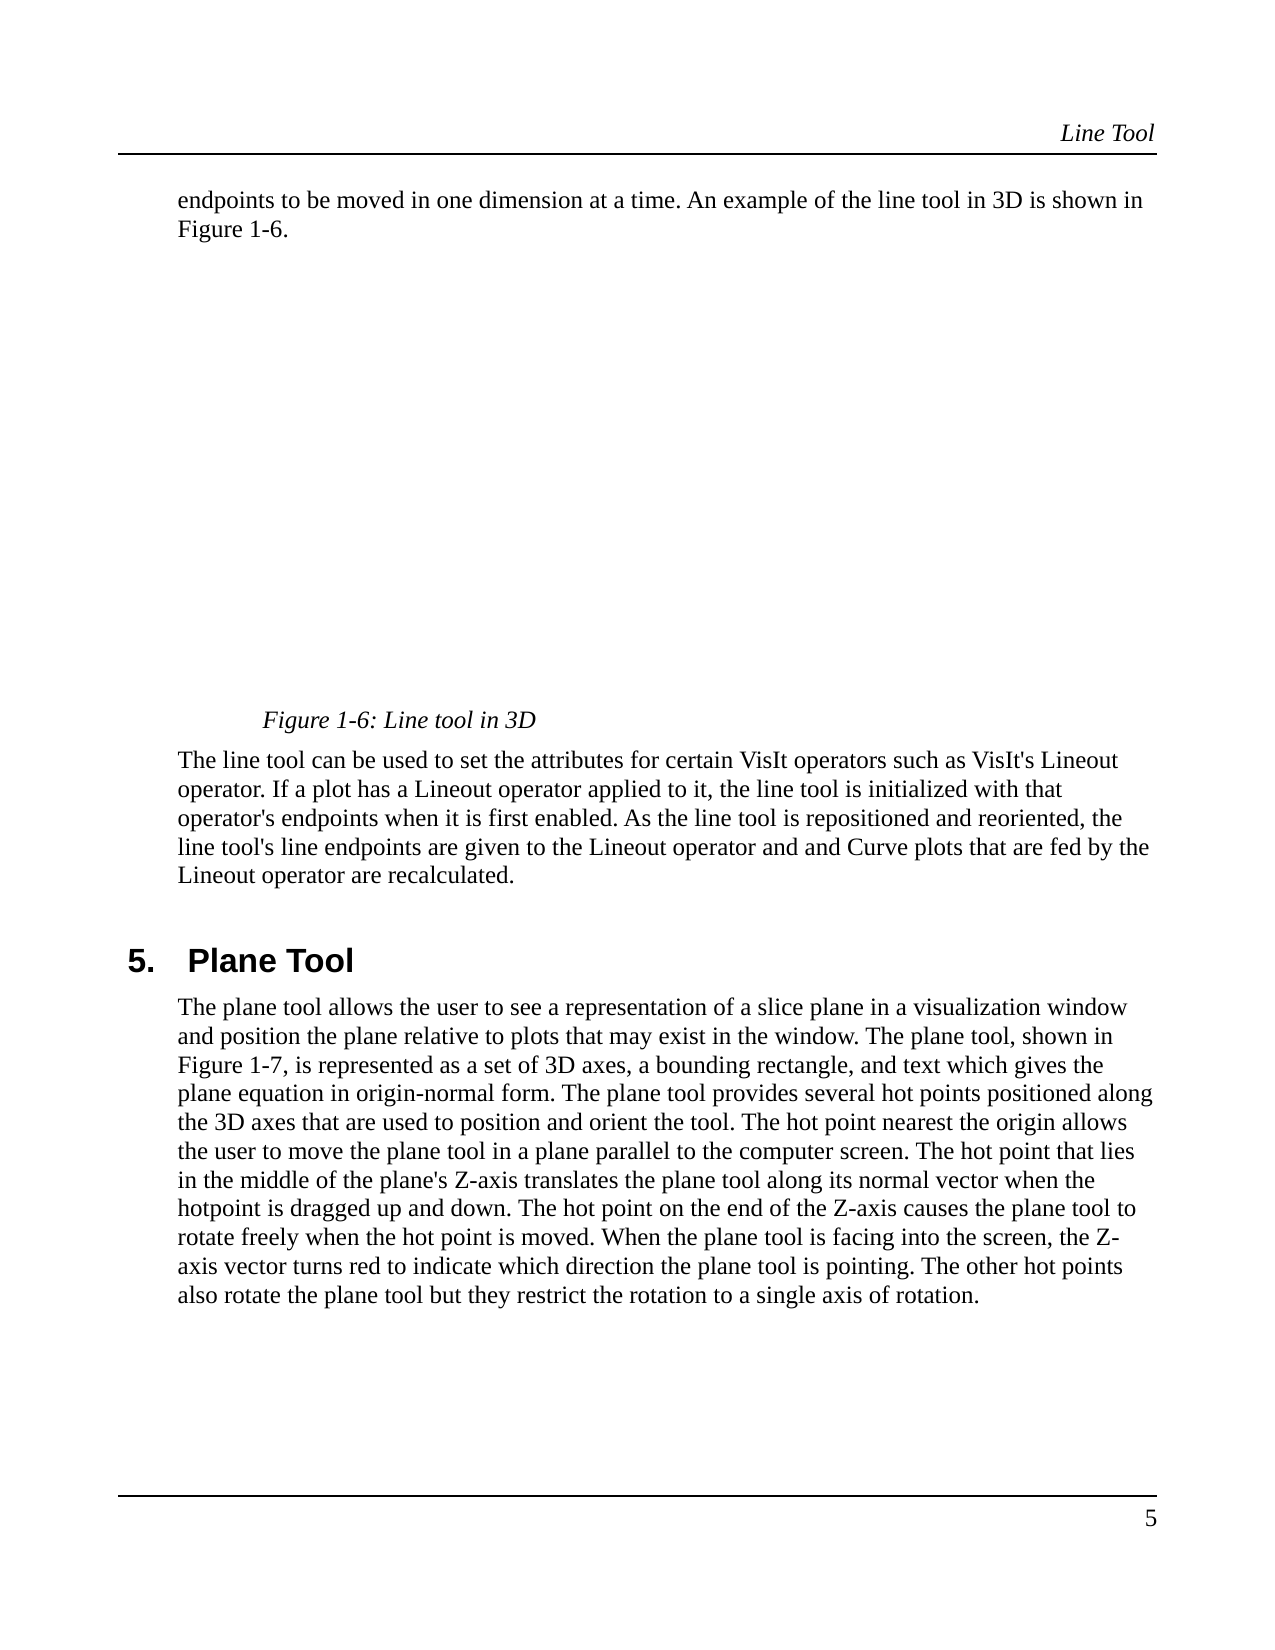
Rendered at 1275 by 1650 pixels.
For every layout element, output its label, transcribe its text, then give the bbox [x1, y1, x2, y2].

text Figure 1-6: Line tool in 3D [262, 705, 1012, 733]
text endpoints to be moved in one dimension at a time. An example of the line tool in 3D is shown in Figure 1-6. [177, 185, 1157, 242]
subtitle Plane Tool [118, 941, 1157, 980]
text The line tool can be used to set the attributes for certain VisIt operators such as VisIt's Lineout operator. If a plot has a Lineout operator applied to it, the line tool is initialized with that operator's endpoints when it is first enabled. As the line tool is repositioned and reoriented, the line tool's line endpoints are given to the Lineout operator and and Curve plots that are fed by the Lineout operator are recalculated. [177, 269, 1157, 889]
text The plane tool allows the user to see a representation of a slice plane in a visualization window and position the plane relative to plots that may exist in the window. The plane tool, shown in Figure 1-7, is represented as a set of 3D axes, a bounding rectangle, and text which gives the plane equation in origin-normal form. The plane tool provides several hot points positioned along the 3D axes that are used to position and orient the tool. The hot point nearest the origin allows the user to move the plane tool in a plane parallel to the computer screen. The hot point that lies in the middle of the plane's Z-axis translates the plane tool along its normal vector when the hotpoint is dragged up and down. The hot point on the end of the Z-axis causes the plane tool to rotate freely when the hot point is moved. When the plane tool is facing into the screen, the Z-axis vector turns red to indicate which direction the plane tool is pointing. The other hot points also rotate the plane tool but they restrict the rotation to a single axis of rotation. [177, 992, 1157, 1308]
